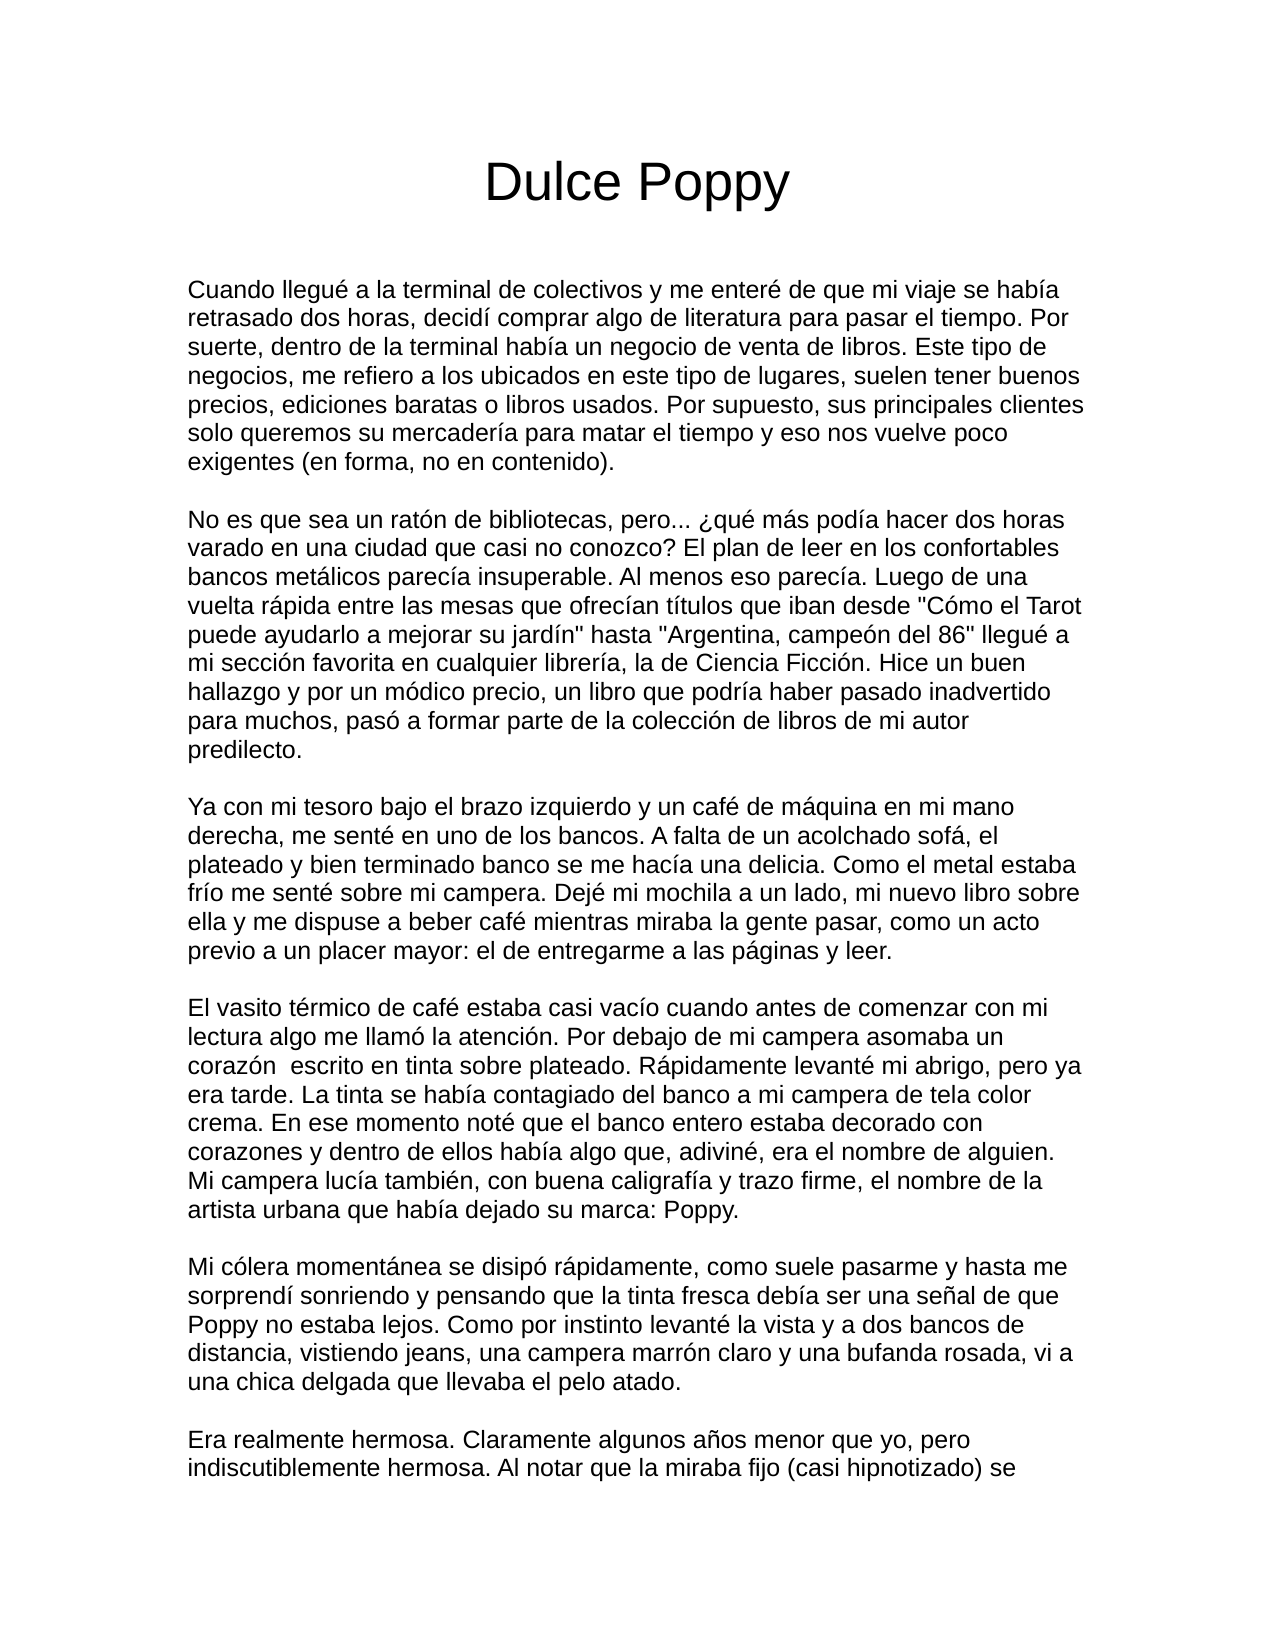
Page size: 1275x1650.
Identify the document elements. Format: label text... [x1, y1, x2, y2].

text El vasito térmico de café estaba casi vacío cuando antes de comenzar con mi lectura algo me llamó la atención. Por debajo de mi campera asomaba un corazón escrito en tinta sobre plateado. Rápidamente levanté mi abrigo, pero ya era tarde. La tinta se había contagiado del banco a mi campera de tela color crema. En ese momento noté que el banco entero estaba decorado con corazones y dentro de ellos había algo que, adiviné, era el nombre de alguien. Mi campera lucía también, con buena caligrafía y trazo firme, el nombre de la artista urbana que había dejado su marca: Poppy. [187, 993, 1087, 1223]
text Era realmente hermosa. Claramente algunos años menor que yo, pero indiscutiblemente hermosa. Al notar que la miraba fijo (casi hipnotizado) se [187, 1424, 1087, 1482]
text Cuando llegué a la terminal de colectivos y me enteré de que mi viaje se había retrasado dos horas, decidí comprar algo de literatura para pasar el tiempo. Por suerte, dentro de la terminal había un negocio de venta de libros. Este tipo de negocios, me refiero a los ubicados en este tipo de lugares, suelen tener buenos precios, ediciones baratas o libros usados. Por supuesto, sus principales clientes solo queremos su mercadería para matar el tiempo y eso nos vuelve poco exigentes (en forma, no en contenido). [187, 274, 1087, 476]
text Mi cólera momentánea se disipó rápidamente, como suele pasarme y hasta me sorprendí sonriendo y pensando que la tinta fresca debía ser una señal de que Poppy no estaba lejos. Como por instinto levanté la vista y a dos bancos de distancia, vistiendo jeans, una campera marrón claro y una bufanda rosada, vi a una chica delgada que llevaba el pelo atado. [187, 1252, 1087, 1396]
text No es que sea un ratón de bibliotecas, pero... ¿qué más podía hacer dos horas varado en una ciudad que casi no conozco? El plan de leer en los confortables bancos metálicos parecía insuperable. Al menos eso parecía. Luego de una vuelta rápida entre las mesas que ofrecían títulos que iban desde "Cómo el Tarot puede ayudarlo a mejorar su jardín" hasta "Argentina, campeón del 86" llegué a mi sección favorita en cualquier librería, la de Ciencia Ficción. Hice un buen hallazgo y por un módico precio, un libro que podría haber pasado inadvertido para muchos, pasó a formar parte de la colección de libros de mi autor predilecto. [187, 504, 1087, 763]
text Ya con mi tesoro bajo el brazo izquierdo y un café de máquina en mi mano derecha, me senté en uno de los bancos. A falta de un acolchado sofá, el plateado y bien terminado banco se me hacía una delicia. Como el metal estaba frío me senté sobre mi campera. Dejé mi mochila a un lado, mi nuevo libro sobre ella y me dispuse a beber café mientras miraba la gente pasar, como un acto previo a un placer mayor: el de entregarme a las páginas y leer. [187, 792, 1087, 964]
text Dulce Poppy [187, 150, 1087, 212]
